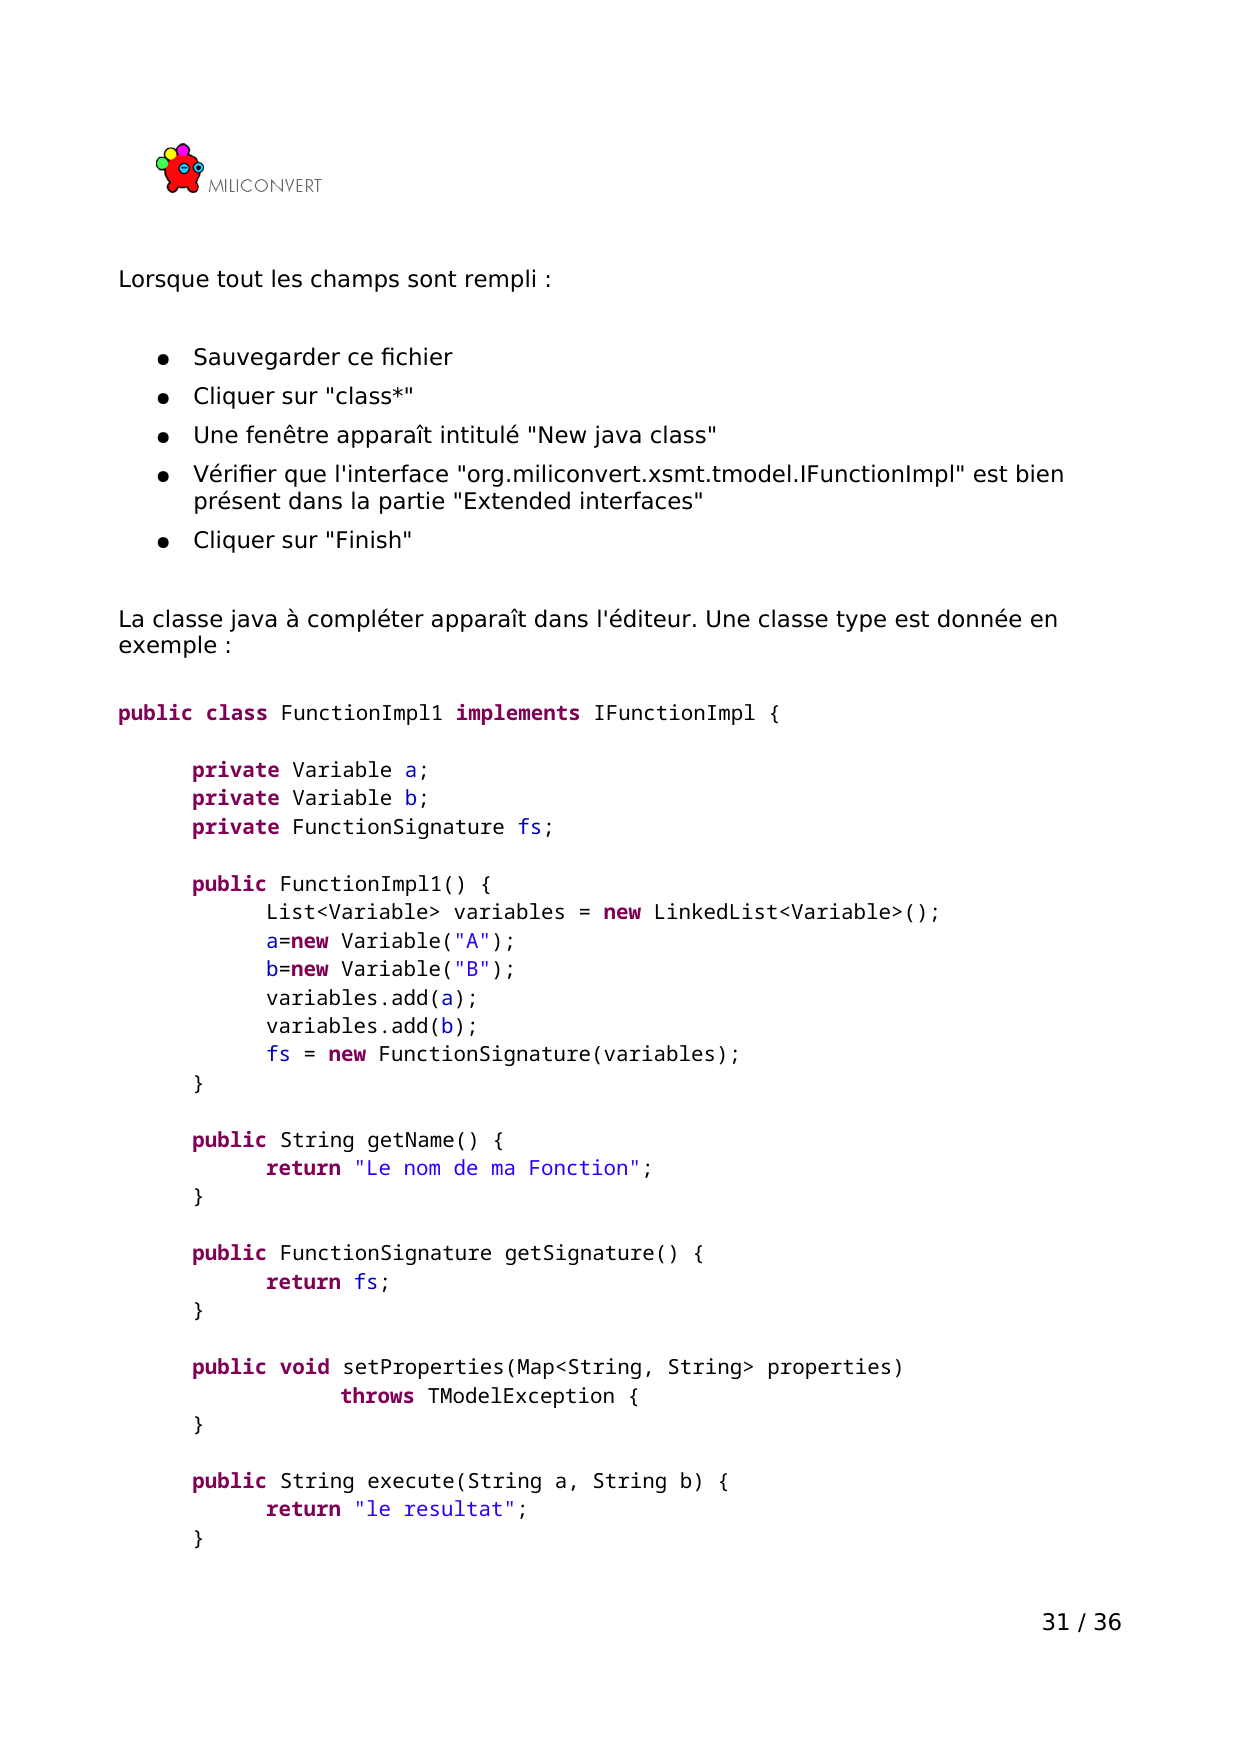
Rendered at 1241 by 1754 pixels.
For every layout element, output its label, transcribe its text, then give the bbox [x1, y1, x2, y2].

text public class FunctionImpl1 implements IFunctionImpl { [118, 698, 1122, 727]
list Vérifier que l'interface "org.miliconvert.xsmt.tmodel.IFunctionImpl" est bien présent dans la partie "Extended interfaces" [156, 462, 1122, 515]
text } [118, 1523, 1122, 1551]
list Cliquer sur "class*" [156, 383, 1122, 410]
text private Variable a; [118, 755, 1122, 783]
text } [118, 1068, 1122, 1096]
text variables.add(a); [118, 983, 1122, 1011]
text return fs; [118, 1267, 1122, 1295]
text public FunctionImpl1() { [118, 869, 1122, 897]
text public void setProperties(Map<String, String> properties) [118, 1352, 1122, 1381]
text public String getName() { [118, 1125, 1122, 1153]
text } [118, 1409, 1122, 1438]
text throws TModelException { [118, 1381, 1122, 1409]
text } [118, 1295, 1122, 1324]
text a=new Variable("A"); [118, 926, 1122, 954]
picture [132, 119, 354, 225]
list Cliquer sur "Finish" [156, 527, 1122, 554]
text List<Variable> variables = new LinkedList<Variable>(); [118, 897, 1122, 926]
text fs = new FunctionSignature(variables); [118, 1039, 1122, 1068]
list Une fenêtre apparaît intitulé "New java class" [156, 422, 1122, 449]
text } [118, 1182, 1122, 1210]
text return "le resultat"; [118, 1494, 1122, 1523]
text public String execute(String a, String b) { [118, 1466, 1122, 1494]
text return "Le nom de ma Fonction"; [118, 1153, 1122, 1182]
text private Variable b; [118, 783, 1122, 812]
text b=new Variable("B"); [118, 954, 1122, 983]
text variables.add(b); [118, 1011, 1122, 1039]
text La classe java à compléter apparaît dans l'éditeur. Une classe type est donnée en exemple : [118, 606, 1122, 659]
list Sauvegarder ce fichier [156, 344, 1122, 371]
text private FunctionSignature fs; [118, 812, 1122, 840]
text Lorsque tout les champs sont rempli : [118, 266, 1122, 292]
text public FunctionSignature getSignature() { [118, 1238, 1122, 1267]
